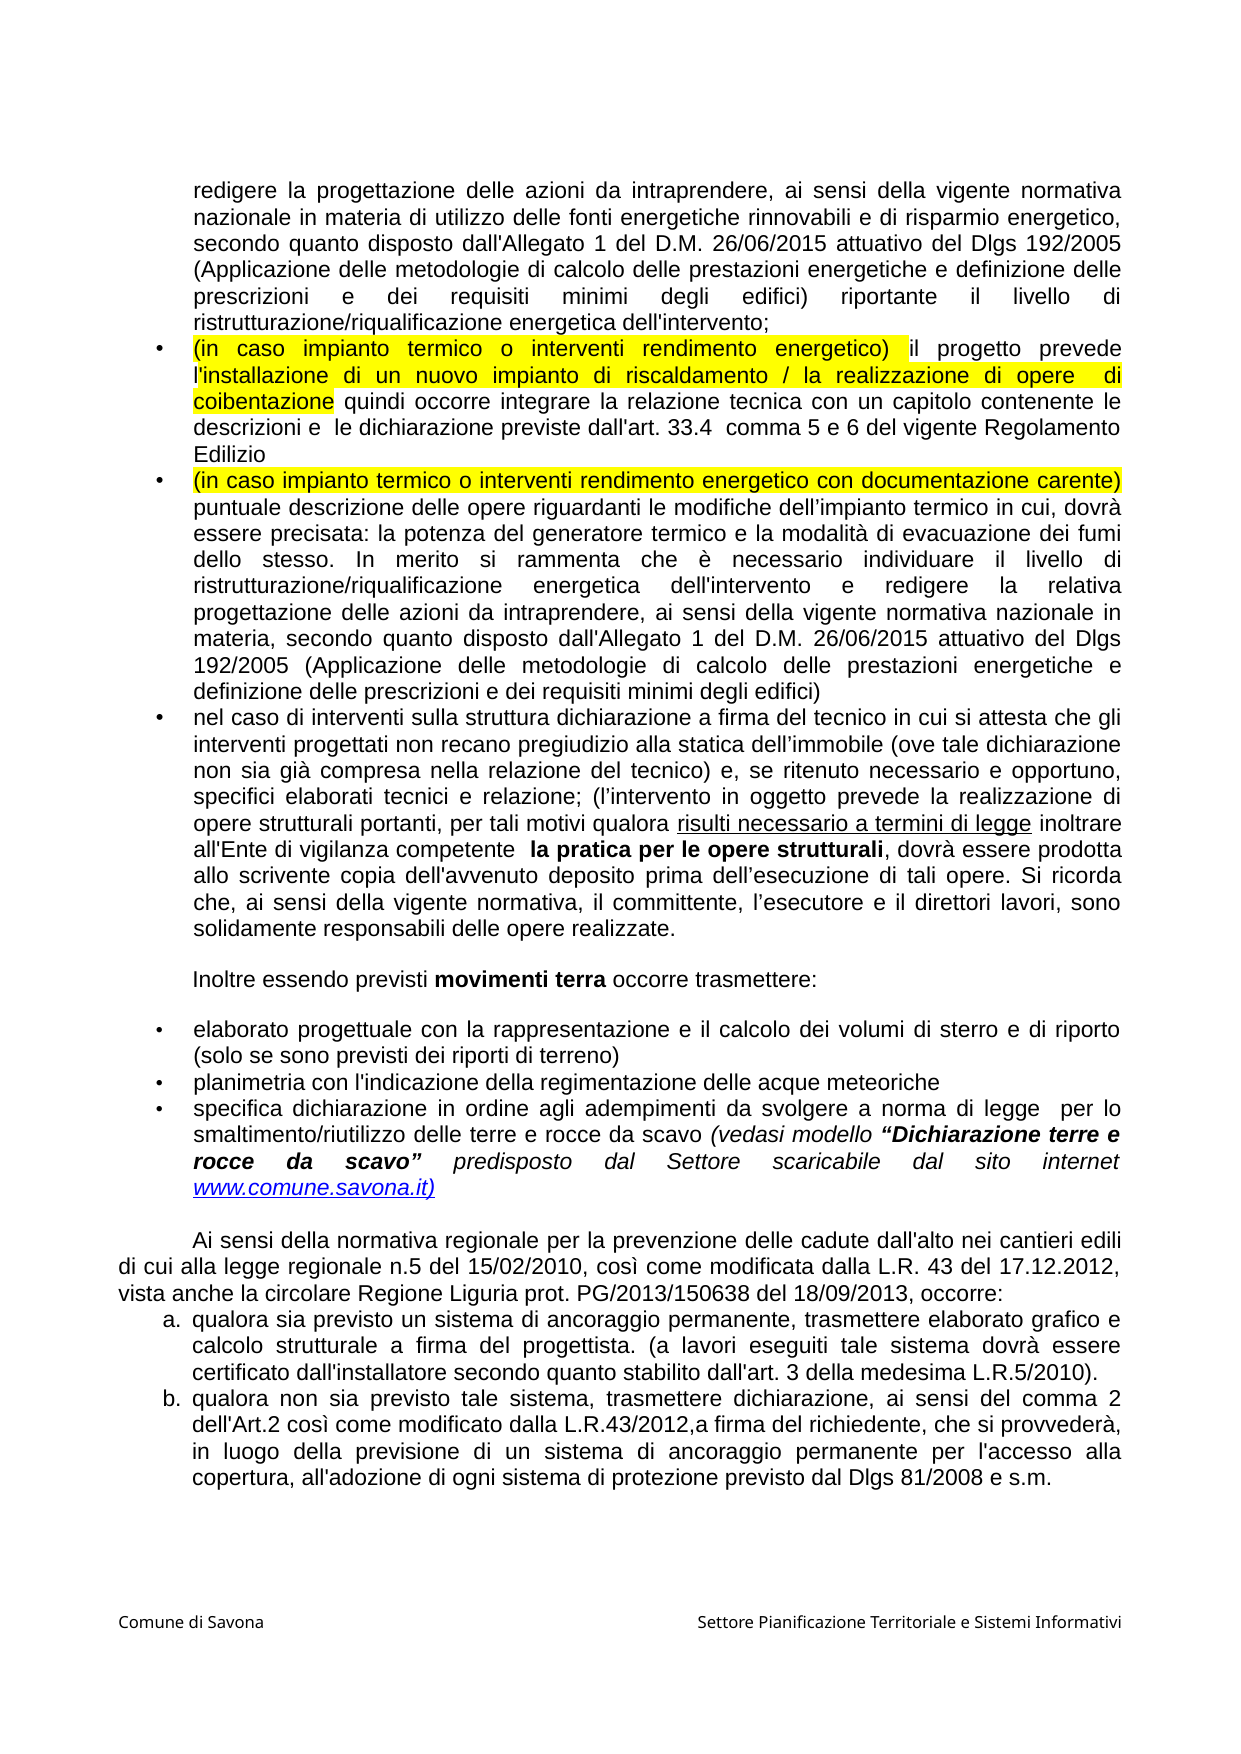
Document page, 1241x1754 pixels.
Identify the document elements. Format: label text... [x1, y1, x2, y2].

list nel caso di interventi sulla struttura dichiarazione a firma del tecnico in cui si attesta che gli interventi progettati non recano pregiudizio alla statica dell’immobile (ove tale dichiarazione non sia già compresa nella relazione del tecnico) e, se ritenuto necessario e opportuno, specifici elaborati tecnici e relazione; (l’intervento in oggetto prevede la realizzazione di opere strutturali portanti, per tali motivi qualora risulti necessario a termini di legge inoltrare all'Ente di vigilanza competente la pratica per le opere strutturali, dovrà essere prodotta allo scrivente copia dell'avvenuto deposito prima dell’esecuzione di tali opere. Si ricorda che, ai sensi della vigente normativa, il committente, l’esecutore e il direttori lavori, sono solidamente responsabili delle opere realizzate. [156, 704, 1122, 941]
list qualora sia previsto un sistema di ancoraggio permanente, trasmettere elaborato grafico e calcolo strutturale a firma del progettista. (a lavori eseguiti tale sistema dovrà essere certificato dall'installatore secondo quanto stabilito dall'art. 3 della medesima L.R.5/2010). [162, 1306, 1122, 1385]
text Inoltre essendo previsti movimenti terra occorre trasmettere: [118, 966, 1122, 992]
list specifica dichiarazione in ordine agli adempimenti da svolgere a norma di legge per lo smaltimento/riutilizzo delle terre e rocce da scavo (vedasi modello “Dichiarazione terre e rocce da scavo” predisposto dal Settore scaricabile dal sito internet www.comune.savona.it) [156, 1095, 1122, 1200]
list (in caso impianto termico o interventi rendimento energetico) il progetto prevede l'installazione di un nuovo impianto di riscaldamento / la realizzazione di opere di coibentazione quindi occorre integrare la relazione tecnica con un capitolo contenente le descrizioni e le dichiarazione previste dall'art. 33.4 comma 5 e 6 del vigente Regolamento Edilizio [156, 335, 1122, 467]
text Ai sensi della normativa regionale per la prevenzione delle cadute dall'alto nei cantieri edili di cui alla legge regionale n.5 del 15/02/2010, così come modificata dalla L.R. 43 del 17.12.2012, vista anche la circolare Regione Liguria prot. PG/2013/150638 del 18/09/2013, occorre: [118, 1227, 1122, 1306]
list (in caso impianto termico o interventi rendimento energetico con documentazione carente) puntuale descrizione delle opere riguardanti le modifiche dell’impianto termico in cui, dovrà essere precisata: la potenza del generatore termico e la modalità di evacuazione dei fumi dello stesso. In merito si rammenta che è necessario individuare il livello di ristrutturazione/riqualificazione energetica dell'intervento e redigere la relativa progettazione delle azioni da intraprendere, ai sensi della vigente normativa nazionale in materia, secondo quanto disposto dall'Allegato 1 del D.M. 26/06/2015 attuativo del Dlgs 192/2005 (Applicazione delle metodologie di calcolo delle prestazioni energetiche e definizione delle prescrizioni e dei requisiti minimi degli edifici) [156, 467, 1122, 704]
list redigere la progettazione delle azioni da intraprendere, ai sensi della vigente normativa nazionale in materia di utilizzo delle fonti energetiche rinnovabili e di risparmio energetico, secondo quanto disposto dall'Allegato 1 del D.M. 26/06/2015 attuativo del Dlgs 192/2005 (Applicazione delle metodologie di calcolo delle prestazioni energetiche e definizione delle prescrizioni e dei requisiti minimi degli edifici) riportante il livello di ristrutturazione/riqualificazione energetica dell'intervento; [156, 177, 1122, 335]
list elaborato progettuale con la rappresentazione e il calcolo dei volumi di sterro e di riporto (solo se sono previsti dei riporti di terreno) [156, 1016, 1122, 1069]
list qualora non sia previsto tale sistema, trasmettere dichiarazione, ai sensi del comma 2 dell'Art.2 così come modificato dalla L.R.43/2012,a firma del richiedente, che si provvederà, in luogo della previsione di un sistema di ancoraggio permanente per l'accesso alla copertura, all'adozione di ogni sistema di protezione previsto dal Dlgs 81/2008 e s.m. [162, 1385, 1122, 1490]
list planimetria con l'indicazione della regimentazione delle acque meteoriche [156, 1069, 1122, 1095]
